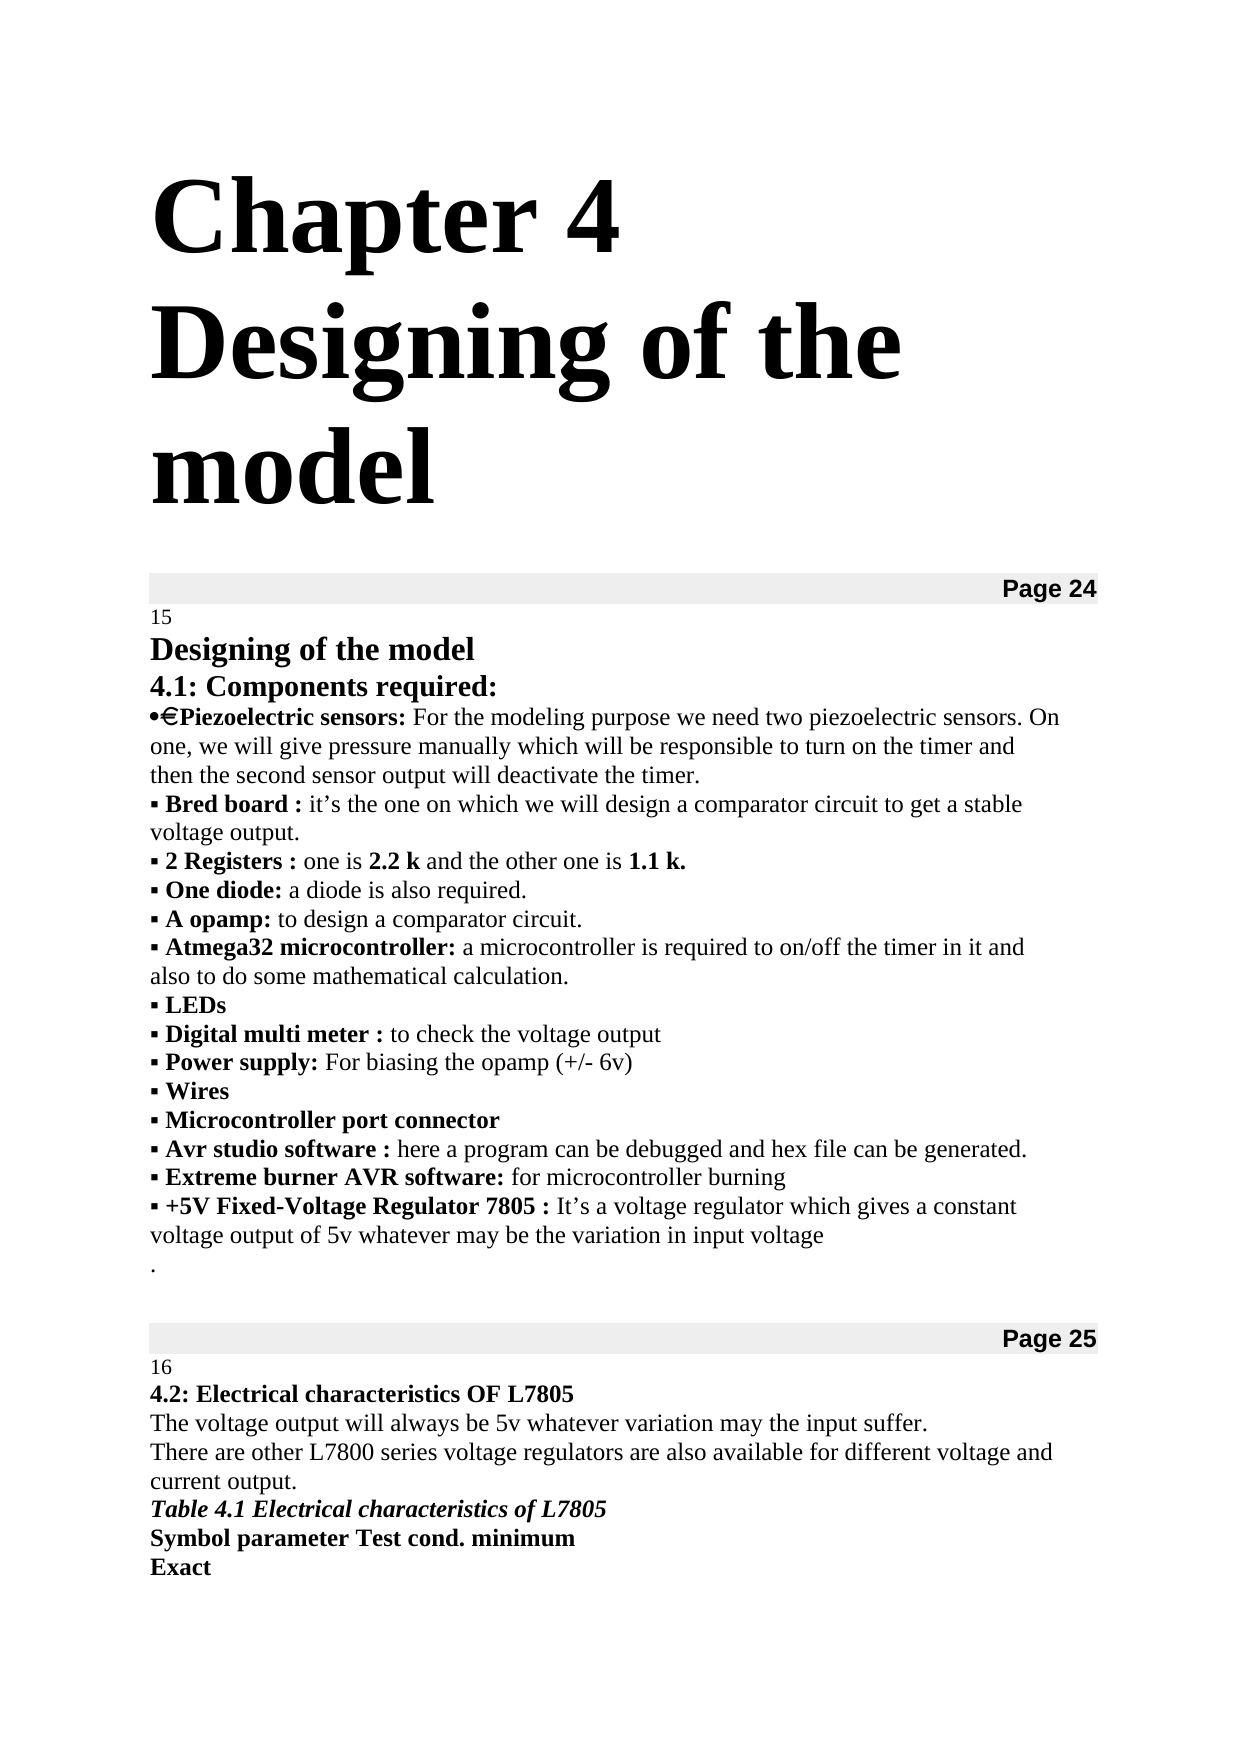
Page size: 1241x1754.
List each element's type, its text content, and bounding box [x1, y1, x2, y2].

text Chapter 4 [150, 150, 1090, 276]
text Exact [150, 1552, 1090, 1581]
text Symbol parameter Test cond. minimum [150, 1523, 1090, 1552]
text 4.2: Electrical characteristics OF L7805 [150, 1379, 1090, 1408]
text current output. [150, 1466, 1090, 1494]
text Piezoelectric sensors: For the modeling purpose we need two piezoelectric sensors. On [150, 702, 1090, 731]
text ▪ Wires [150, 1076, 1090, 1105]
text ▪ +5V Fixed-Voltage Regulator 7805 : It’s a voltage regulator which gives a constant [150, 1191, 1090, 1220]
text ▪ LEDs [150, 990, 1090, 1019]
text voltage output. [150, 817, 1090, 846]
text one, we will give pressure manually which will be responsible to turn on the timer and [150, 731, 1090, 760]
text also to do some mathematical calculation. [150, 961, 1090, 990]
table_header Page 24 [149, 573, 1098, 604]
text 15 [150, 604, 1090, 629]
text ▪ Digital multi meter : to check the voltage output [150, 1019, 1090, 1047]
text 16 [150, 1354, 1090, 1379]
table_header Page 25 [149, 1323, 1098, 1354]
text There are other L7800 series voltage regulators are also available for different voltage and [150, 1437, 1090, 1466]
text The voltage output will always be 5v whatever variation may the input suffer. [150, 1408, 1090, 1437]
text ▪ Extreme burner AVR software: for microcontroller burning [150, 1162, 1090, 1191]
text Designing of the model [150, 629, 1090, 668]
text ▪ Atmega32 microcontroller: a microcontroller is required to on/off the timer in it and [150, 932, 1090, 961]
text model [150, 402, 1090, 527]
text ▪ 2 Registers : one is 2.2 k and the other one is 1.1 k. [150, 846, 1090, 875]
text voltage output of 5v whatever may be the variation in input voltage [150, 1220, 1090, 1249]
text Designing of the [150, 276, 1090, 402]
text ▪ One diode: a diode is also required. [150, 875, 1090, 904]
text ▪ Avr studio software : here a program can be debugged and hex file can be generated. [150, 1134, 1090, 1162]
text ▪ Bred board : it’s the one on which we will design a comparator circuit to get a stable [150, 789, 1090, 817]
text Table 4.1 Electrical characteristics of L7805 [150, 1494, 1090, 1523]
text 4.1: Components required: [150, 668, 1090, 702]
text . [150, 1249, 1090, 1277]
text ▪ Power supply: For biasing the opamp (+/- 6v) [150, 1047, 1090, 1076]
text then the second sensor output will deactivate the timer. [150, 760, 1090, 789]
text ▪ Microcontroller port connector [150, 1105, 1090, 1134]
text ▪ A opamp: to design a comparator circuit. [150, 904, 1090, 932]
